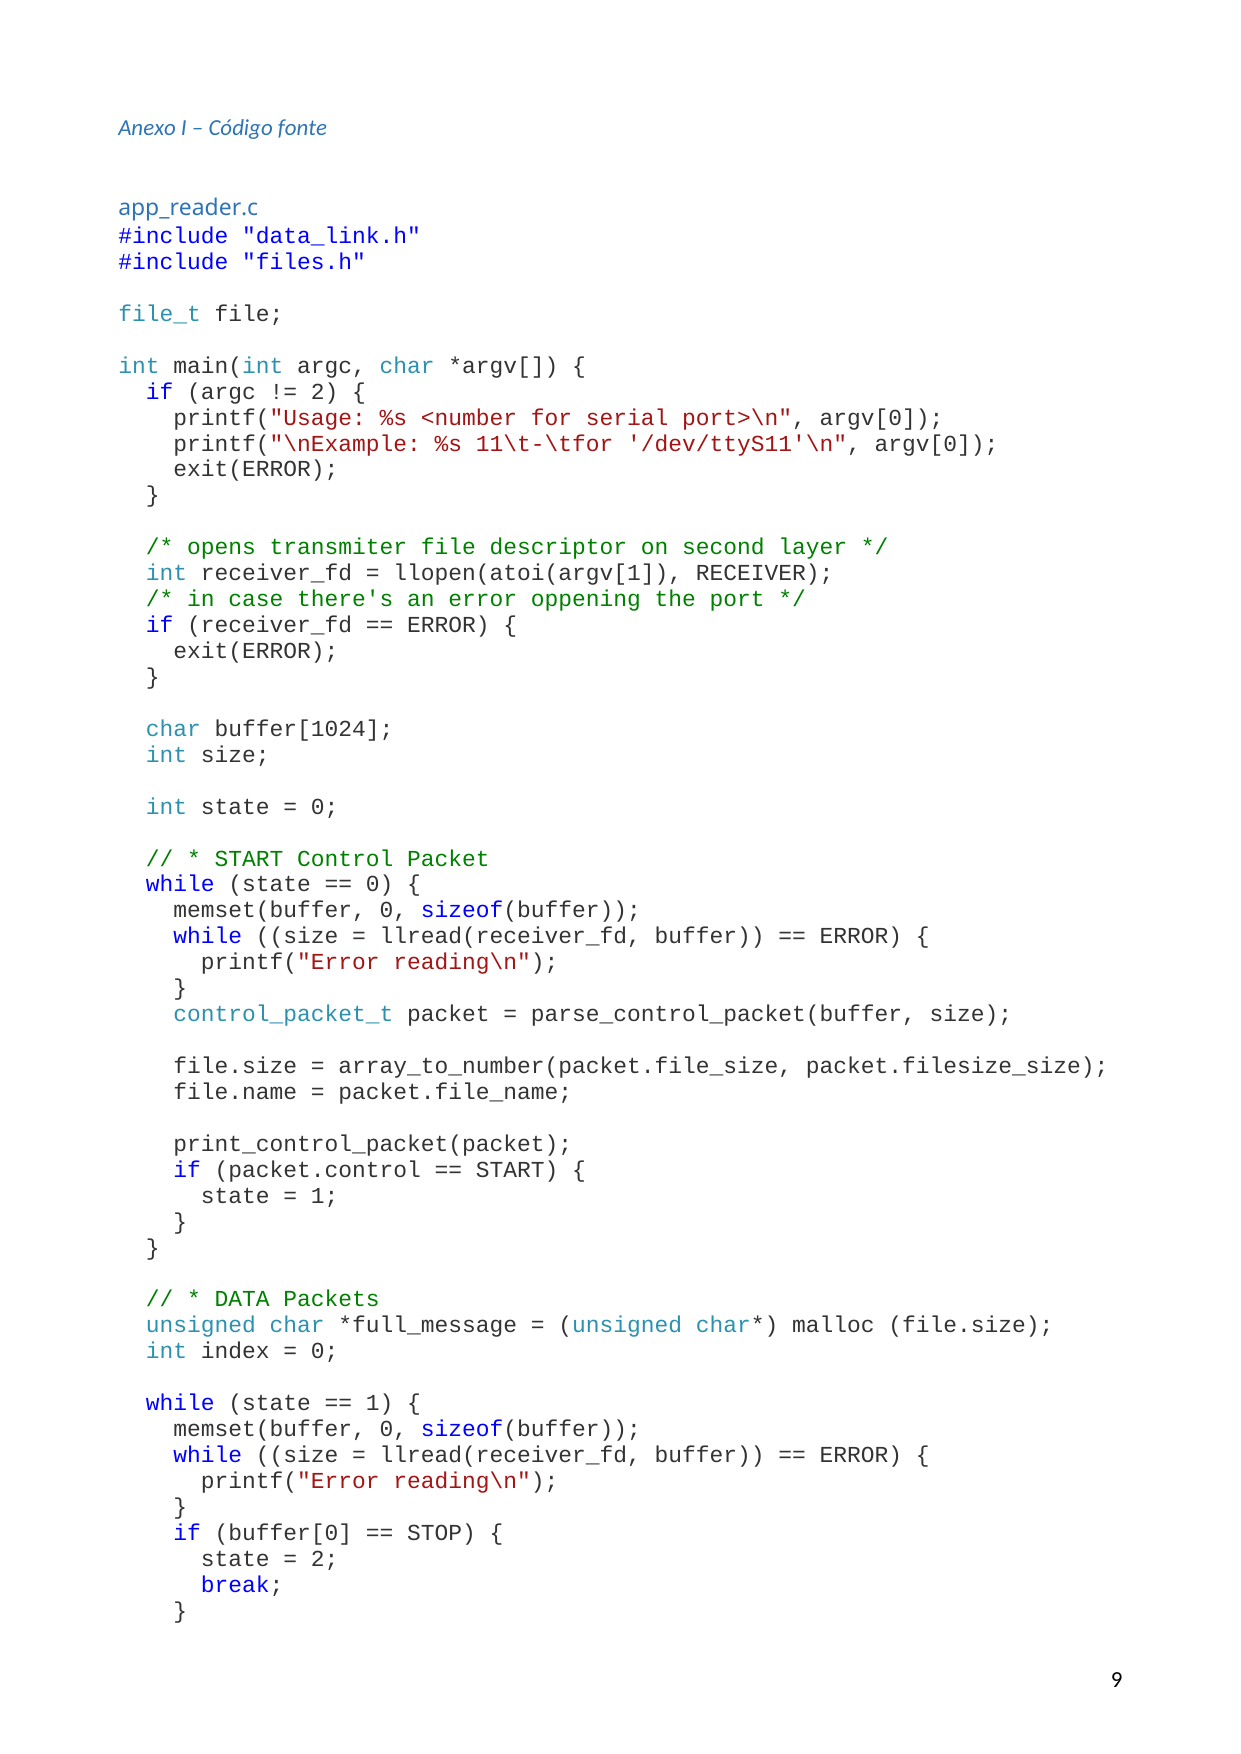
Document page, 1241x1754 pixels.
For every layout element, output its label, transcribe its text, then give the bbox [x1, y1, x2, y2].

text state = 1; [118, 1184, 1122, 1210]
text exit(ERROR); [118, 639, 1122, 665]
subtitle app_reader.c [118, 191, 1122, 222]
text printf("\nExample: %s 11\t-\tfor '/dev/ttyS11'\n", argv[0]); [118, 432, 1122, 458]
text state = 2; [118, 1547, 1122, 1573]
text // * START Control Packet [118, 847, 1122, 873]
text file_t file; [118, 302, 1122, 328]
text // * DATA Packets [118, 1288, 1122, 1314]
text } [118, 1495, 1122, 1521]
text memset(buffer, 0, sizeof(buffer)); [118, 899, 1122, 925]
text int index = 0; [118, 1340, 1122, 1366]
text } [118, 665, 1122, 691]
text control_packet_t packet = parse_control_packet(buffer, size); [118, 1002, 1122, 1028]
text char buffer[1024]; [118, 717, 1122, 743]
text printf("Usage: %s <number for serial port>\n", argv[0]); [118, 406, 1122, 432]
text } [118, 1599, 1122, 1625]
text int receiver_fd = llopen(atoi(argv[1]), RECEIVER); [118, 562, 1122, 587]
text int size; [118, 743, 1122, 769]
text memset(buffer, 0, sizeof(buffer)); [118, 1417, 1122, 1443]
text break; [118, 1573, 1122, 1599]
text /* opens transmiter file descriptor on second layer */ [118, 536, 1122, 562]
text print_control_packet(packet); [118, 1132, 1122, 1158]
text while (state == 1) { [118, 1392, 1122, 1417]
text file.size = array_to_number(packet.file_size, packet.filesize_size); [118, 1054, 1122, 1080]
text int main(int argc, char *argv[]) { [118, 354, 1122, 380]
text #include "files.h" [118, 250, 1122, 276]
text if (argc != 2) { [118, 380, 1122, 406]
text printf("Error reading\n"); [118, 1469, 1122, 1495]
text unsigned char *full_message = (unsigned char*) malloc (file.size); [118, 1314, 1122, 1340]
text #include "data_link.h" [118, 224, 1122, 250]
text if (packet.control == START) { [118, 1158, 1122, 1184]
text } [118, 1210, 1122, 1236]
subtitle Anexo I – Código fonte [118, 113, 1122, 142]
text } [118, 977, 1122, 1002]
text if (receiver_fd == ERROR) { [118, 613, 1122, 639]
text file.name = packet.file_name; [118, 1080, 1122, 1106]
text int state = 0; [118, 795, 1122, 821]
text while ((size = llread(receiver_fd, buffer)) == ERROR) { [118, 925, 1122, 951]
text exit(ERROR); [118, 458, 1122, 484]
text while (state == 0) { [118, 873, 1122, 899]
text while ((size = llread(receiver_fd, buffer)) == ERROR) { [118, 1443, 1122, 1469]
text printf("Error reading\n"); [118, 951, 1122, 977]
text } [118, 1236, 1122, 1262]
text } [118, 484, 1122, 510]
text if (buffer[0] == STOP) { [118, 1521, 1122, 1547]
text /* in case there's an error oppening the port */ [118, 587, 1122, 613]
